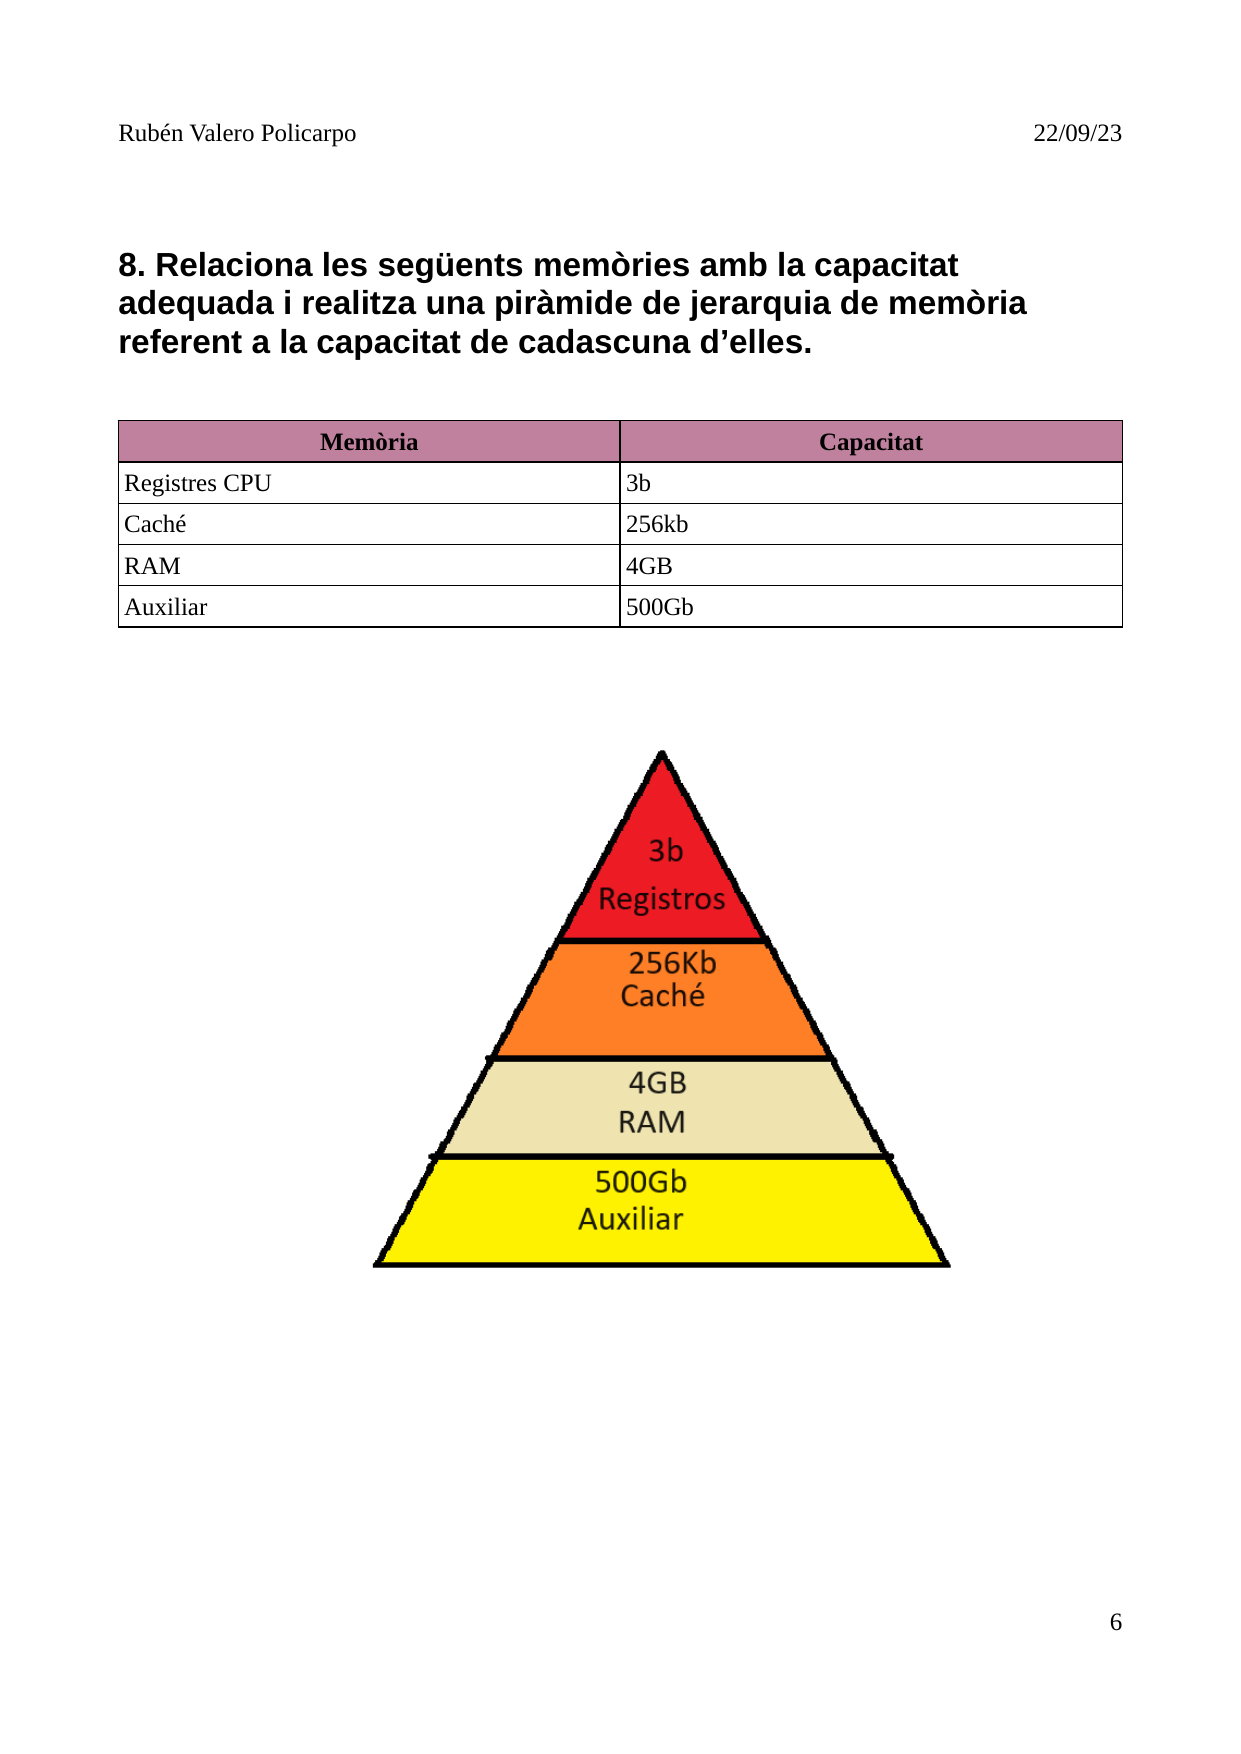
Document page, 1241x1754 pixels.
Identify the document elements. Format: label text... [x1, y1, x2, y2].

table_cell 500Gb [621, 586, 1122, 626]
table_cell 256kb [621, 504, 1122, 544]
table_cell 3b [621, 463, 1122, 503]
picture [275, 722, 966, 1356]
table_cell Auxiliar [119, 586, 619, 626]
table_cell 4GB [621, 545, 1122, 585]
table_header Capacitat [621, 421, 1122, 461]
table_cell Caché [119, 504, 619, 544]
table_header Memòria [119, 421, 619, 461]
table_cell Registres CPU [119, 463, 619, 503]
subtitle 8. Relaciona les següents memòries amb la capacitat adequada i realitza una piràmide de jerarquia de memòria referent a la capacitat de cadascuna d’elles. [118, 245, 1122, 360]
table_cell RAM [119, 545, 619, 585]
